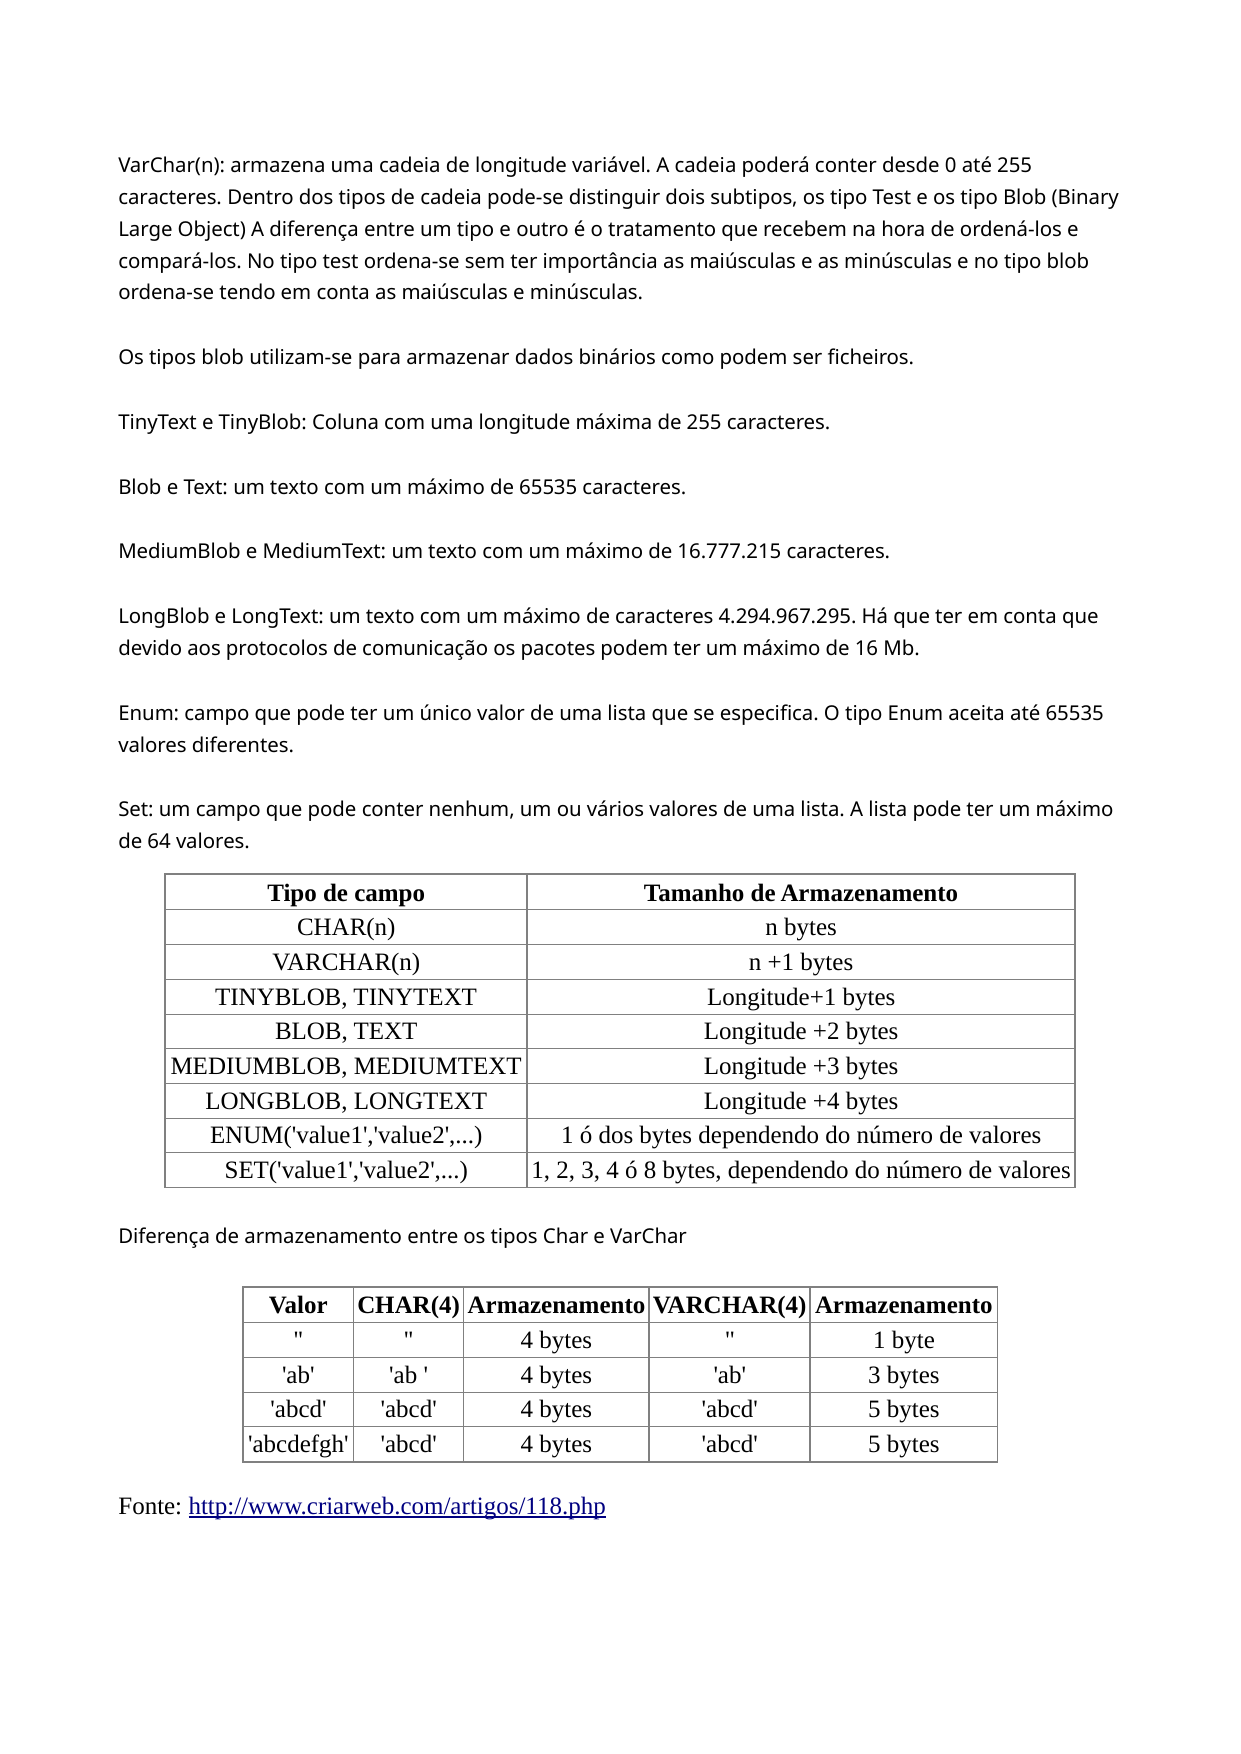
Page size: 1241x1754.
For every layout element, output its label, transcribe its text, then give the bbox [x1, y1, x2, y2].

table_header Valor [244, 1288, 353, 1322]
table_header VARCHAR(4) [650, 1288, 809, 1322]
table_cell TINYBLOB, TINYTEXT [166, 980, 526, 1013]
table_cell 3 bytes [811, 1358, 997, 1392]
table_header Tipo de campo [166, 875, 526, 909]
table_header Tamanho de Armazenamento [528, 875, 1074, 909]
table_header CHAR(4) [354, 1288, 463, 1322]
table_cell 5 bytes [811, 1393, 997, 1426]
table_cell CHAR(n) [166, 910, 526, 944]
table_header Armazenamento [811, 1288, 997, 1322]
table_cell Longitude +2 bytes [528, 1015, 1074, 1048]
table_cell '' [354, 1323, 463, 1357]
table_cell Longitude +4 bytes [528, 1084, 1074, 1117]
table_cell MEDIUMBLOB, MEDIUMTEXT [166, 1049, 526, 1083]
table_cell 5 bytes [811, 1427, 997, 1461]
table_cell n bytes [528, 910, 1074, 944]
table_cell 4 bytes [464, 1427, 648, 1461]
table_cell 4 bytes [464, 1393, 648, 1426]
table_cell 'abcd' [354, 1427, 463, 1461]
table_cell Longitude +3 bytes [528, 1049, 1074, 1083]
text Fonte: http://www.criarweb.com/artigos/118.php [118, 1491, 1122, 1520]
table_cell 4 bytes [464, 1358, 648, 1392]
table_cell ENUM('value1','value2',...) [166, 1119, 526, 1152]
table_cell 4 bytes [464, 1323, 648, 1357]
table_cell 'ab' [650, 1358, 809, 1392]
table_cell 'abcdefgh' [244, 1427, 353, 1461]
table_cell BLOB, TEXT [166, 1015, 526, 1048]
table_cell 1, 2, 3, 4 ó 8 bytes, dependendo do número de valores [528, 1153, 1074, 1187]
table_cell 'ab ' [354, 1358, 463, 1392]
table_cell '' [244, 1323, 353, 1357]
table_cell 1 byte [811, 1323, 997, 1357]
text Diferença de armazenamento entre os tipos Char e VarChar [118, 1188, 1122, 1249]
table_header Armazenamento [464, 1288, 648, 1322]
table_cell 'abcd' [244, 1393, 353, 1426]
table_cell n +1 bytes [528, 945, 1074, 979]
table_cell VARCHAR(n) [166, 945, 526, 979]
table_cell 1 ó dos bytes dependendo do número de valores [528, 1119, 1074, 1152]
table_cell Longitude+1 bytes [528, 980, 1074, 1013]
table_cell 'ab' [244, 1358, 353, 1392]
text VarChar(n): armazena uma cadeia de longitude variável. A cadeia poderá conter desde 0 até 255 caracteres. Dentro dos tipos de cadeia pode-se distinguir dois subtipos, os tipo Test e os tipo Blob (Binary Large Object) A diferença entre um tipo e outro é o tratamento que recebem na hora de ordená-los e compará-los. No tipo test ordena-se sem ter importância as maiúsculas e as minúsculas e no tipo blob ordena-se tendo em conta as maiúsculas e minúsculas. Os tipos blob utilizam-se para armazenar dados binários como podem ser ficheiros. TinyText e TinyBlob: Coluna com uma longitude máxima de 255 caracteres. Blob e Text: um texto com um máximo de 65535 caracteres. MediumBlob e MediumText: um texto com um máximo de 16.777.215 caracteres. LongBlob e LongText: um texto com um máximo de caracteres 4.294.967.295. Há que ter em conta que devido aos protocolos de comunicação os pacotes podem ter um máximo de 16 Mb. Enum: campo que pode ter um único valor de uma lista que se especifica. O tipo Enum aceita até 65535 valores diferentes. Set: um campo que pode conter nenhum, um ou vários valores de uma lista. A lista pode ter um máximo de 64 valores. [118, 118, 1122, 854]
table_cell 'abcd' [650, 1393, 809, 1426]
table_cell 'abcd' [650, 1427, 809, 1461]
table_cell LONGBLOB, LONGTEXT [166, 1084, 526, 1117]
table_cell SET('value1','value2',...) [166, 1153, 526, 1187]
table_cell " [650, 1323, 809, 1357]
table_cell 'abcd' [354, 1393, 463, 1426]
